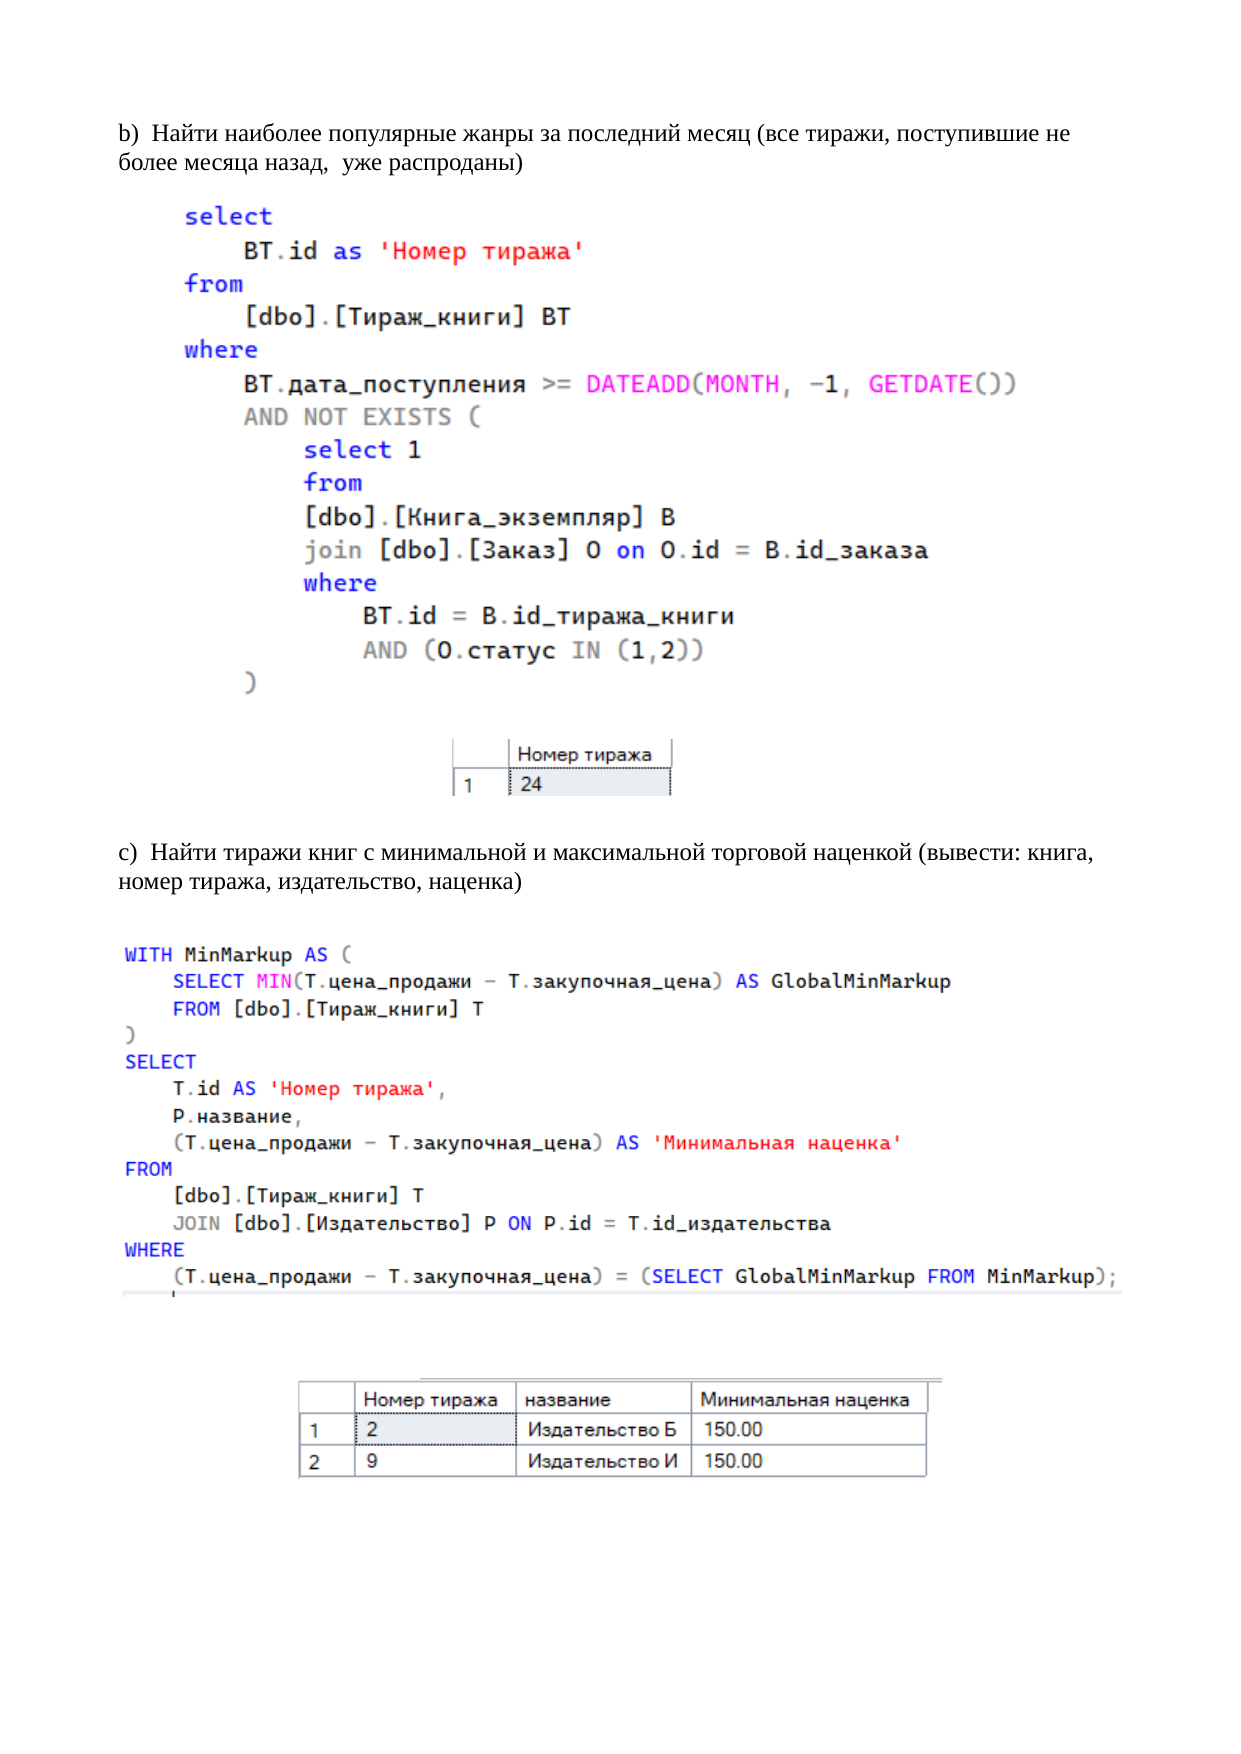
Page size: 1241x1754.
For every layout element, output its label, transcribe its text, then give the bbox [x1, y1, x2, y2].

picture [182, 203, 1036, 701]
picture [452, 739, 676, 796]
text c) Найти тиражи книг с минимальной и максимальной торговой наценкой (вывести: книга, номер тиража, издательство, наценка) [118, 837, 1122, 895]
picture [298, 1378, 943, 1479]
picture [118, 936, 1123, 1297]
text b) Найти наиболее популярные жанры за последний месяц (все тиражи, поступившие не более месяца назад, уже распроданы) [118, 118, 1122, 176]
